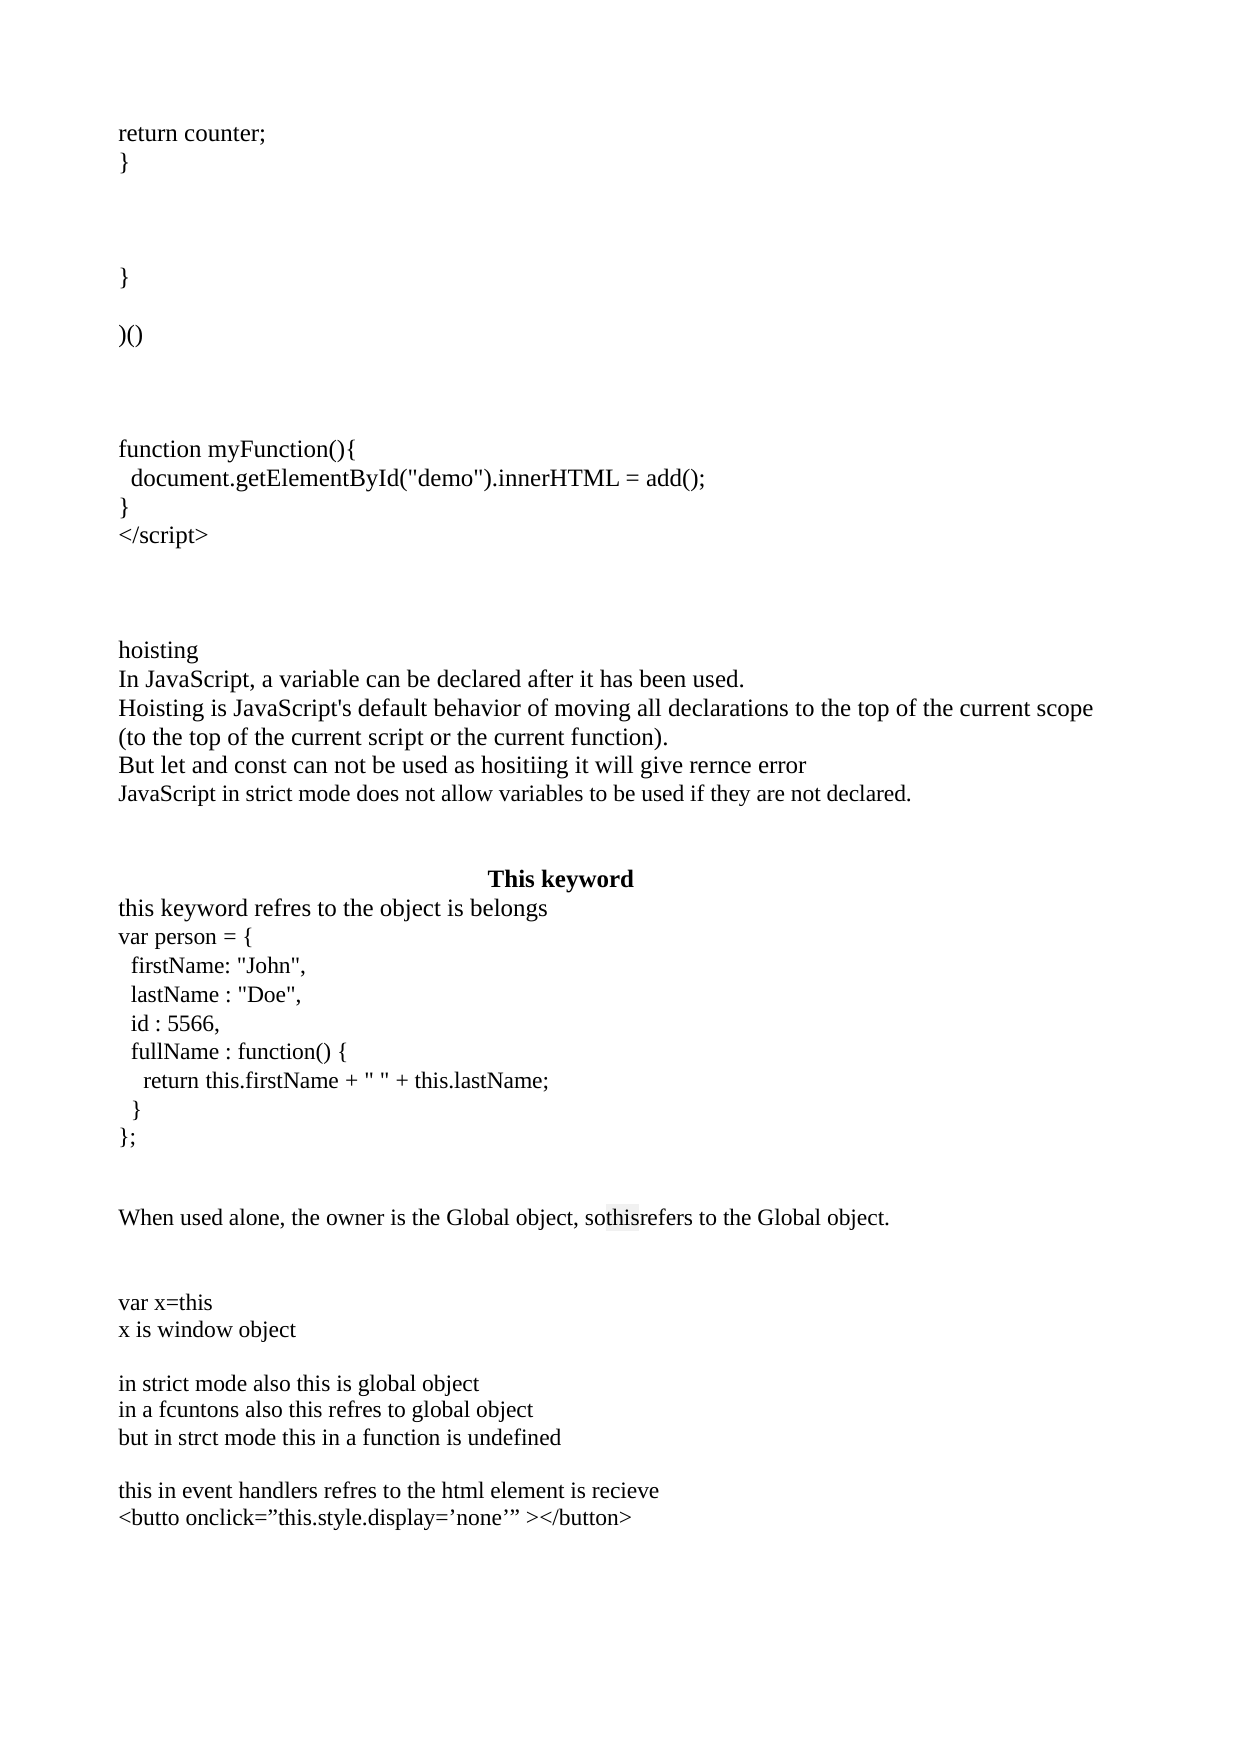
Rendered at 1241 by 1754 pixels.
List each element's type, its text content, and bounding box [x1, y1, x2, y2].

text In JavaScript, a variable can be declared after it has been used. [118, 664, 1122, 693]
text var x=this [118, 1288, 1122, 1315]
text in strict mode also this is global object [118, 1369, 1122, 1396]
text But let and const can not be used as hositiing it will give rernce error [118, 751, 1122, 779]
text JavaScript in strict mode does not allow variables to be used if they are not declared. [118, 779, 1122, 806]
text </script> [118, 521, 1122, 549]
text Hoisting is JavaScript's default behavior of moving all declarations to the top of the current scope (to the top of the current script or the current function). [118, 693, 1122, 751]
text function myFunction(){ [118, 434, 1122, 463]
text } [118, 262, 1122, 291]
text )() [118, 319, 1122, 348]
text this keyword refres to the object is belongs [118, 893, 1122, 921]
text When used alone, the owner is the Global object, sothisrefers to the Global object. [118, 1203, 1122, 1231]
text return counter; [118, 118, 1122, 147]
text This keyword [118, 864, 1122, 893]
text hoisting [118, 636, 1122, 664]
text <butto onclick=”this.style.display=’none’” ></button> [118, 1504, 1122, 1531]
text this in event handlers refres to the html element is recieve [118, 1477, 1122, 1504]
text } [118, 492, 1122, 521]
text but in strct mode this in a function is undefined [118, 1423, 1122, 1450]
text document.getElementById("demo").innerHTML = add(); [118, 463, 1122, 492]
text } [118, 147, 1122, 176]
text in a fcuntons also this refres to global object [118, 1396, 1122, 1423]
text x is window object [118, 1315, 1122, 1342]
text var person = { firstName: "John", lastName : "Doe", id : 5566, fullName : function() { return this.firstName + " " + this.lastName; } }; [118, 921, 1122, 1149]
